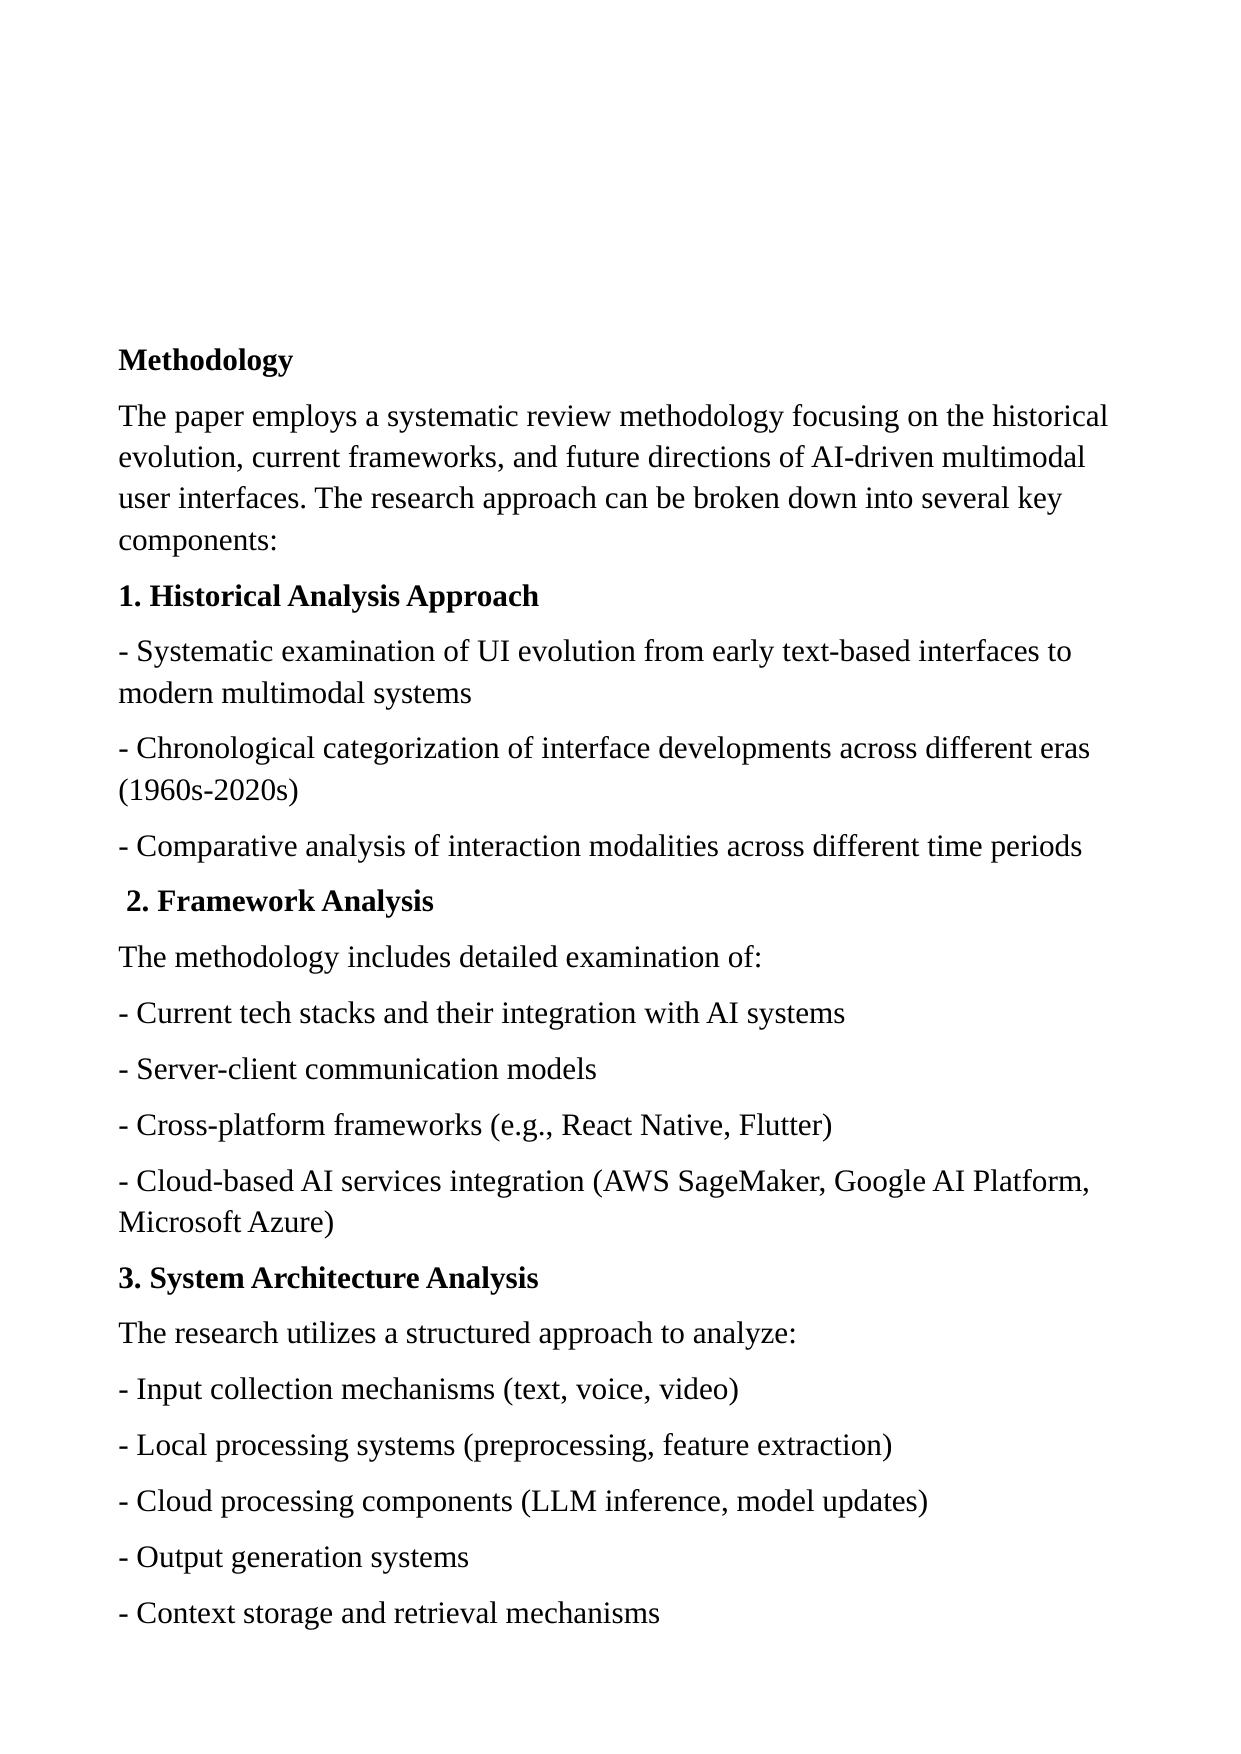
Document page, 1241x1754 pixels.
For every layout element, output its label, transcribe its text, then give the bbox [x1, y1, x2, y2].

text - Chronological categorization of interface developments across different eras (1960s-2020s) [118, 730, 1122, 807]
text 3. System Architecture Analysis [118, 1259, 1122, 1295]
text - Input collection mechanisms (text, voice, video) [118, 1371, 1122, 1407]
text - Cross-platform frameworks (e.g., React Native, Flutter) [118, 1106, 1122, 1142]
text - Context storage and retrieval mechanisms [118, 1594, 1122, 1630]
text The paper employs a systematic review methodology focusing on the historical evolution, current frameworks, and future directions of AI-driven multimodal user interfaces. The research approach can be broken down into several key components: [118, 397, 1122, 557]
text Methodology [118, 341, 1122, 377]
text - Local processing systems (preprocessing, feature extraction) [118, 1426, 1122, 1462]
text - Systematic examination of UI evolution from early text-based interfaces to modern multimodal systems [118, 633, 1122, 710]
text 1. Historical Analysis Approach [118, 577, 1122, 613]
text 2. Framework Analysis [118, 883, 1122, 919]
text - Comparative analysis of interaction modalities across different time periods [118, 827, 1122, 863]
text - Cloud processing components (LLM inference, model updates) [118, 1482, 1122, 1518]
text - Output generation systems [118, 1538, 1122, 1574]
text - Server-client communication models [118, 1050, 1122, 1086]
text The research utilizes a structured approach to analyze: [118, 1315, 1122, 1351]
text - Current tech stacks and their integration with AI systems [118, 994, 1122, 1030]
text The methodology includes detailed examination of: [118, 938, 1122, 974]
text - Cloud-based AI services integration (AWS SageMaker, Google AI Platform, Microsoft Azure) [118, 1162, 1122, 1239]
